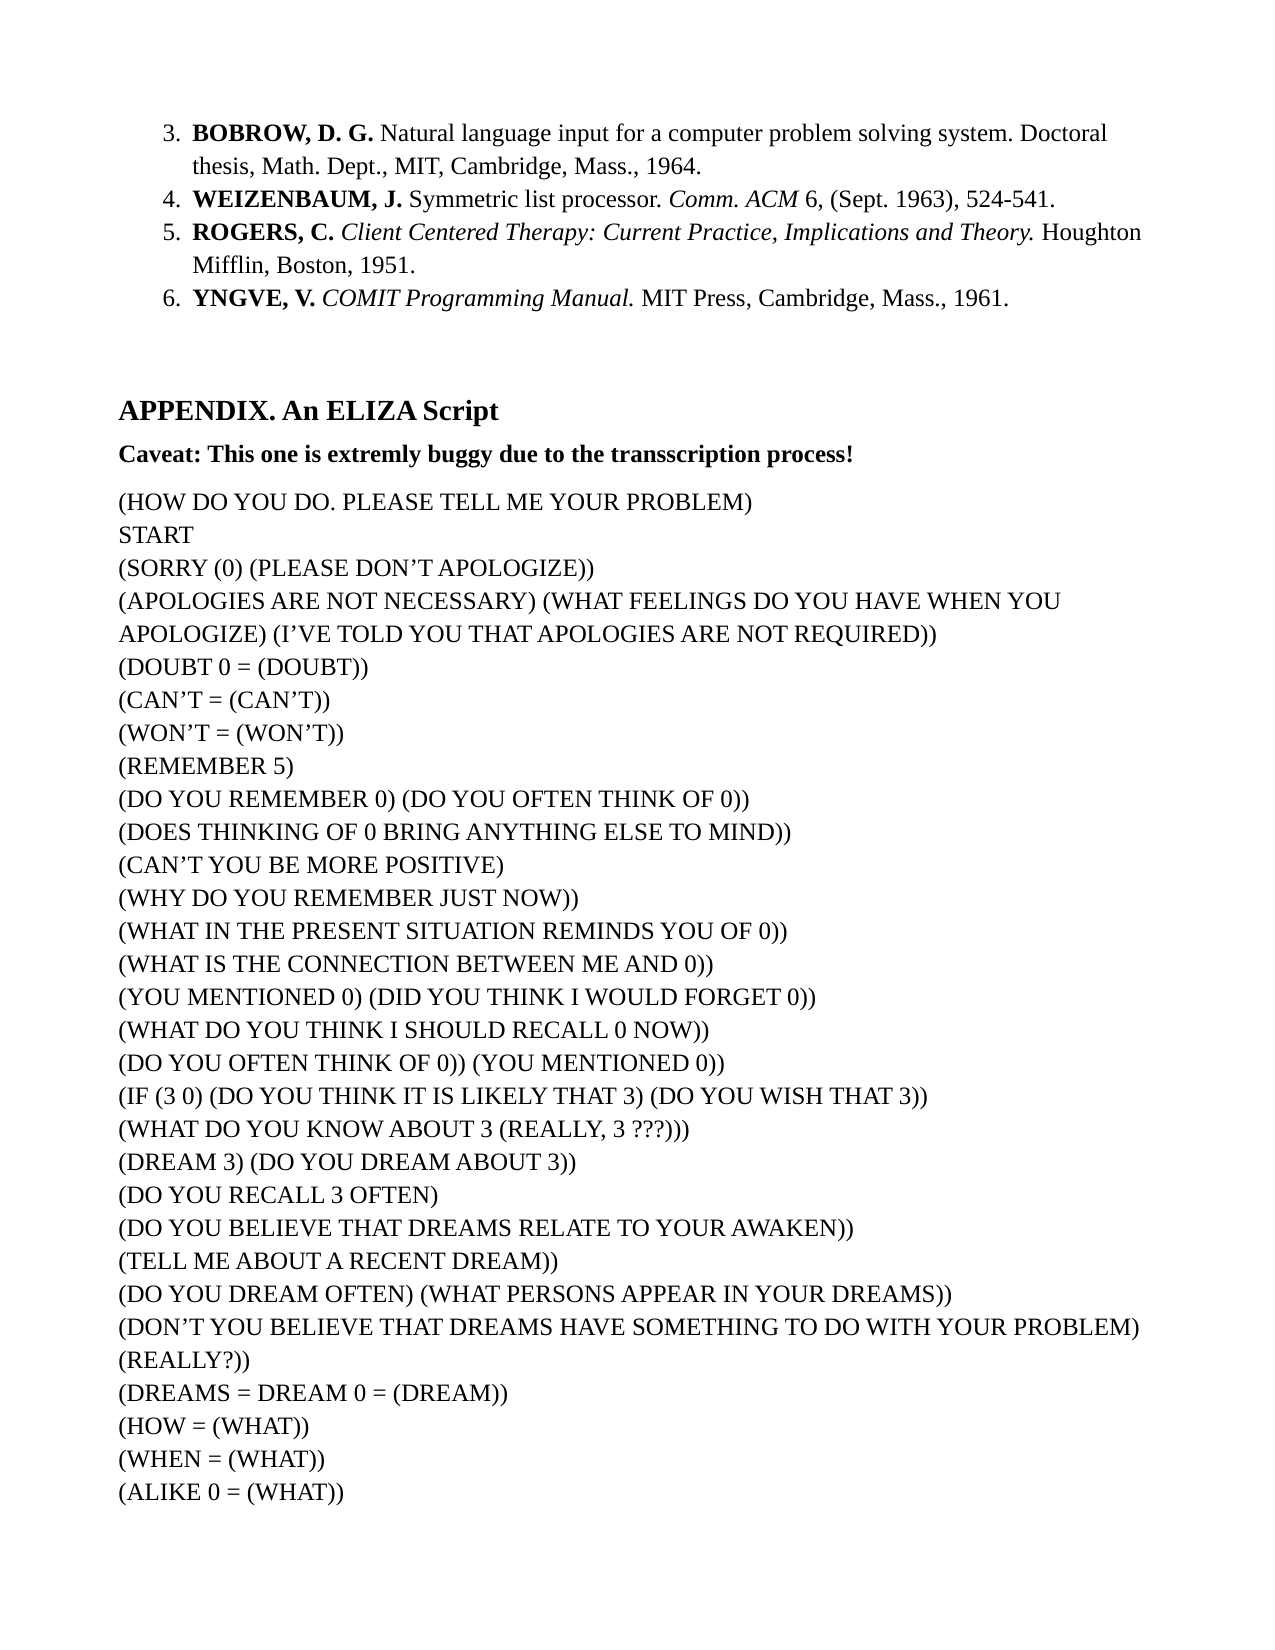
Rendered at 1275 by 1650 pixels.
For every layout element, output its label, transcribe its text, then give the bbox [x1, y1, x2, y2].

subtitle APPENDIX. An ELIZA Script [118, 393, 1157, 427]
list YNGVE, V. COMIT Programming Manual. MIT Press, Cambridge, Mass., 1961. [162, 283, 1157, 312]
list BOBROW, D. G. Natural language input for a computer problem solving system. Doctoral thesis, Math. Dept., MIT, Cambridge, Mass., 1964. [162, 118, 1157, 180]
text Caveat: This one is extremly buggy due to the transscription process! [118, 439, 1157, 468]
list ROGERS, C. Client Centered Therapy: Current Practice, Implications and Theory. Houghton Mifflin, Boston, 1951. [162, 217, 1157, 279]
text (HOW DO YOU DO. PLEASE TELL ME YOUR PROBLEM) START (SORRY (0) (PLEASE DON’T APOLOGIZE)) (APOLOGIES ARE NOT NECESSARY) (WHAT FEELINGS DO YOU HAVE WHEN YOU APOLOGIZE) (I’VE TOLD YOU THAT APOLOGIES ARE NOT REQUIRED)) (DOUBT 0 = (DOUBT)) (CAN’T = (CAN’T)) (WON’T = (WON’T)) (REMEMBER 5) (DO YOU REMEMBER 0) (DO YOU OFTEN THINK OF 0)) (DOES THINKING OF 0 BRING ANYTHING ELSE TO MIND)) (CAN’T YOU BE MORE POSITIVE) (WHY DO YOU REMEMBER JUST NOW)) (WHAT IN THE PRESENT SITUATION REMINDS YOU OF 0)) (WHAT IS THE CONNECTION BETWEEN ME AND 0)) (YOU MENTIONED 0) (DID YOU THINK I WOULD FORGET 0)) (WHAT DO YOU THINK I SHOULD RECALL 0 NOW)) (DO YOU OFTEN THINK OF 0)) (YOU MENTIONED 0)) (IF (3 0) (DO YOU THINK IT IS LIKELY THAT 3) (DO YOU WISH THAT 3)) (WHAT DO YOU KNOW ABOUT 3 (REALLY, 3 ???))) (DREAM 3) (DO YOU DREAM ABOUT 3)) (DO YOU RECALL 3 OFTEN) (DO YOU BELIEVE THAT DREAMS RELATE TO YOUR AWAKEN)) (TELL ME ABOUT A RECENT DREAM)) (DO YOU DREAM OFTEN) (WHAT PERSONS APPEAR IN YOUR DREAMS)) (DON’T YOU BELIEVE THAT DREAMS HAVE SOMETHING TO DO WITH YOUR PROBLEM) (REALLY?)) (DREAMS = DREAM 0 = (DREAM)) (HOW = (WHAT)) (WHEN = (WHAT)) (ALIKE 0 = (WHAT)) [118, 487, 1157, 1506]
list WEIZENBAUM, J. Symmetric list processor. Comm. ACM 6, (Sept. 1963), 524-541. [162, 184, 1157, 213]
